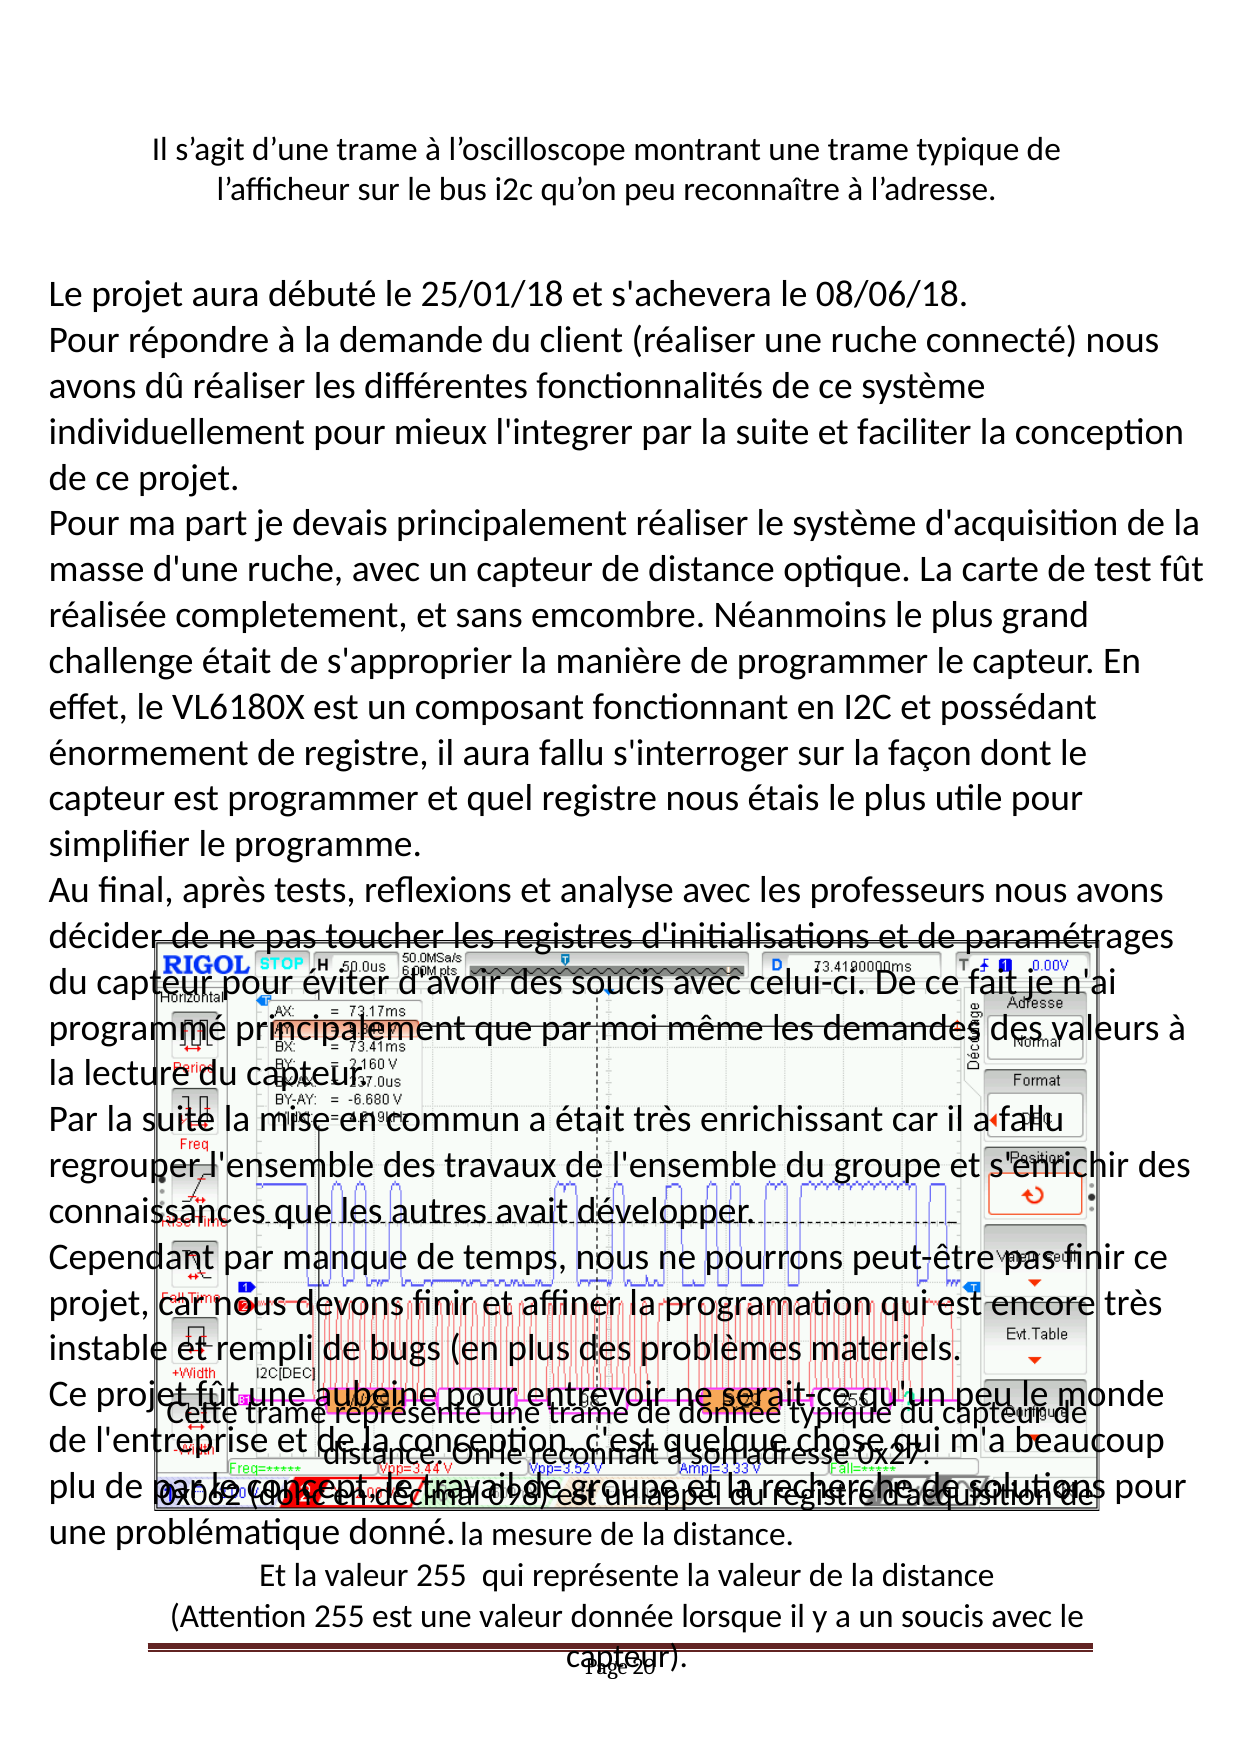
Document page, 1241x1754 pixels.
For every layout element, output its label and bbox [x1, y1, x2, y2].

picture [732, 940, 739, 946]
picture [970, 940, 979, 946]
picture [176, 940, 185, 946]
picture [154, 1344, 163, 1349]
picture [781, 940, 788, 946]
picture [163, 1486, 172, 1503]
picture [778, 1489, 788, 1496]
picture [803, 1491, 810, 1497]
picture [922, 940, 931, 946]
picture [832, 1489, 838, 1496]
picture [289, 940, 296, 946]
picture [646, 940, 655, 946]
picture [803, 1504, 811, 1509]
picture [989, 940, 996, 946]
picture [538, 947, 548, 952]
picture [342, 940, 352, 946]
picture [832, 1482, 840, 1487]
picture [1019, 940, 1026, 946]
picture [778, 1482, 787, 1487]
picture [820, 940, 830, 946]
picture [363, 940, 371, 946]
picture [1095, 1436, 1100, 1450]
picture [270, 940, 279, 946]
picture [157, 1482, 165, 1495]
picture [154, 940, 1100, 1511]
picture [154, 1253, 159, 1267]
picture [1091, 1390, 1100, 1404]
picture [155, 1161, 164, 1175]
